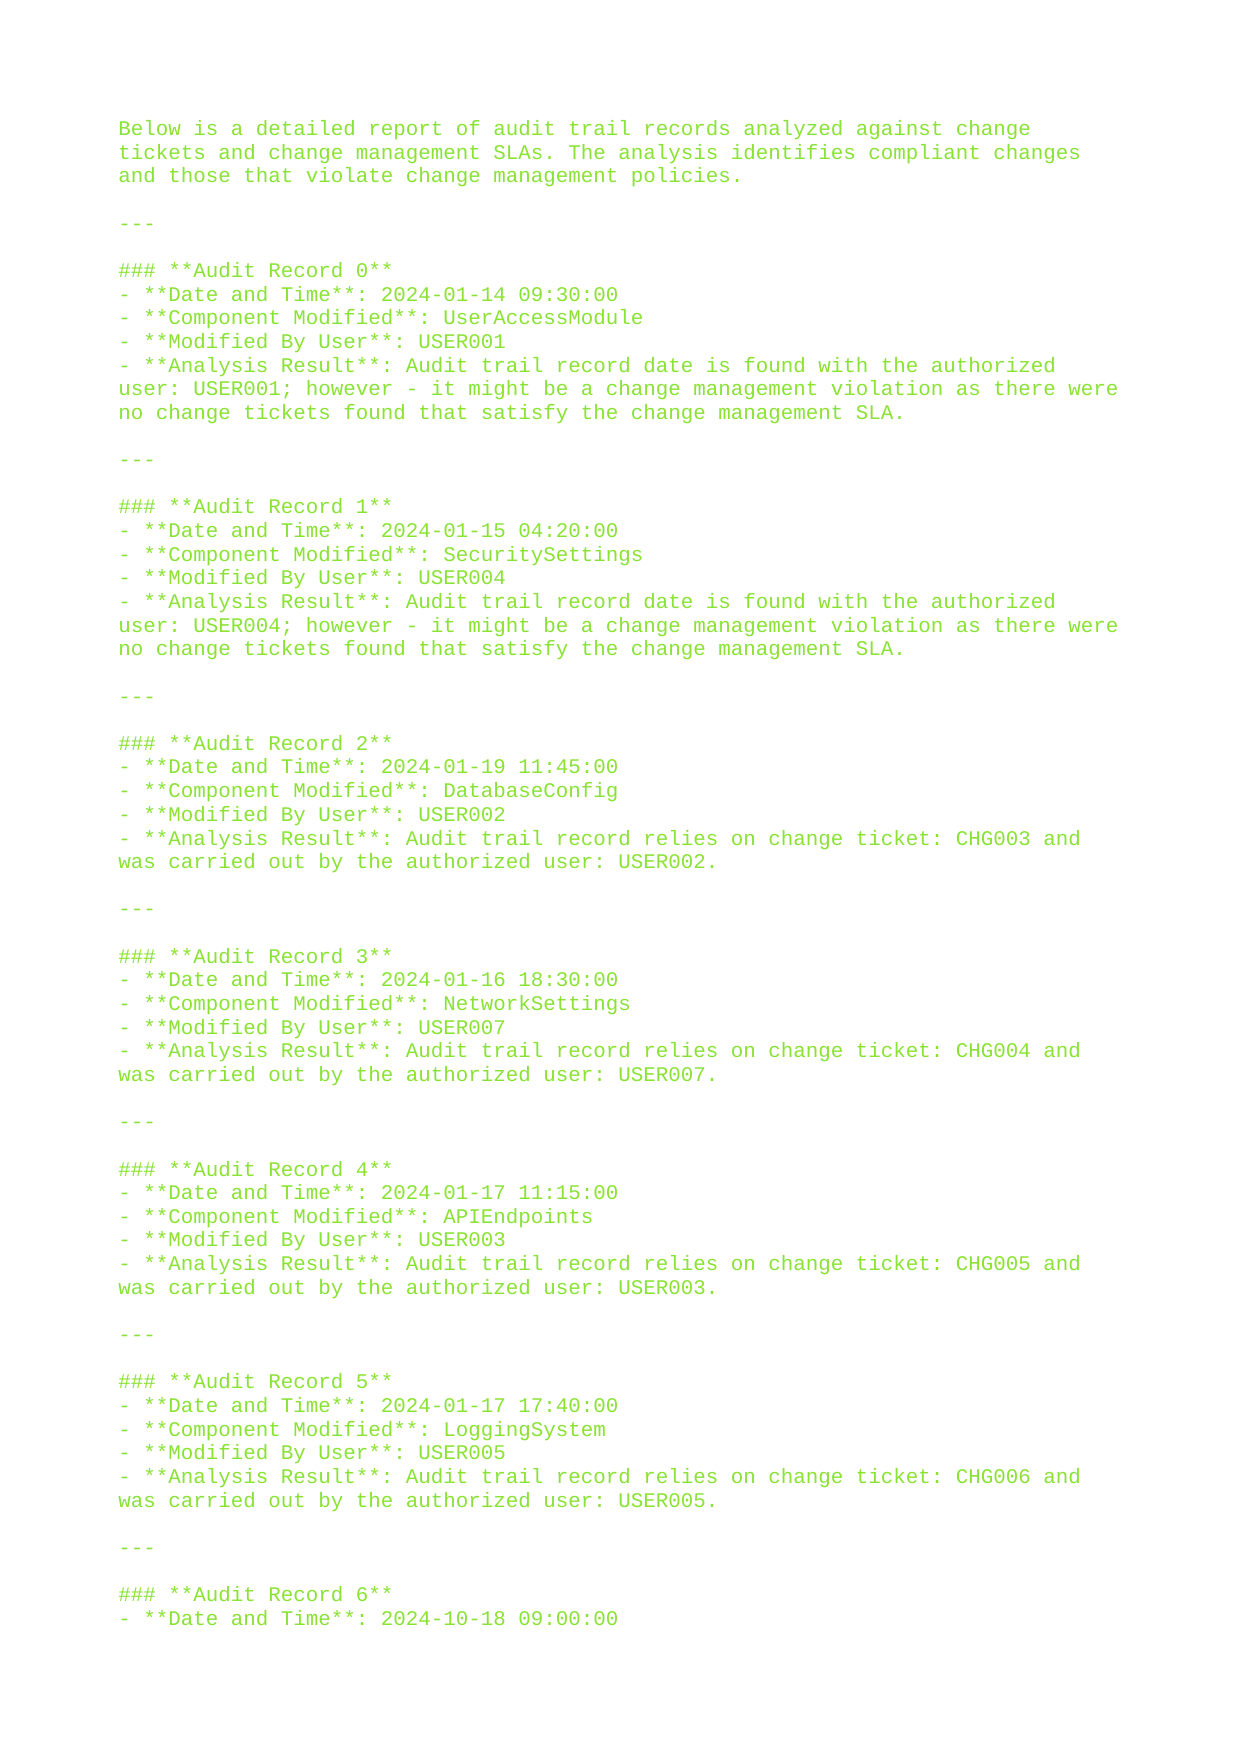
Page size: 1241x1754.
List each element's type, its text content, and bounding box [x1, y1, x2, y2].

text - **Date and Time**: 2024-10-18 09:00:00 [118, 1608, 1122, 1631]
text - **Date and Time**: 2024-01-14 09:30:00 [118, 284, 1122, 307]
text - **Date and Time**: 2024-01-15 04:20:00 [118, 520, 1122, 544]
text - **Component Modified**: NetworkSettings [118, 993, 1122, 1017]
text --- [118, 898, 1122, 922]
text ### **Audit Record 4** [118, 1158, 1122, 1182]
text ### **Audit Record 2** [118, 733, 1122, 757]
text - **Analysis Result**: Audit trail record relies on change ticket: CHG006 and was carried out by the authorized user: USER005. [118, 1466, 1122, 1513]
text - **Modified By User**: USER002 [118, 804, 1122, 827]
text - **Component Modified**: DatabaseConfig [118, 780, 1122, 804]
text - **Date and Time**: 2024-01-17 11:15:00 [118, 1182, 1122, 1206]
text Below is a detailed report of audit trail records analyzed against change tickets and change management SLAs. The analysis identifies compliant changes and those that violate change management policies. [118, 118, 1122, 189]
text - **Modified By User**: USER007 [118, 1017, 1122, 1040]
text --- [118, 1324, 1122, 1348]
text - **Analysis Result**: Audit trail record date is found with the authorized user: USER004; however - it might be a change management violation as there were no change tickets found that satisfy the change management SLA. [118, 591, 1122, 662]
text - **Date and Time**: 2024-01-19 11:45:00 [118, 757, 1122, 780]
text - **Modified By User**: USER004 [118, 567, 1122, 591]
text - **Component Modified**: LoggingSystem [118, 1419, 1122, 1442]
text - **Date and Time**: 2024-01-16 18:30:00 [118, 969, 1122, 993]
text ### **Audit Record 6** [118, 1584, 1122, 1608]
text - **Modified By User**: USER001 [118, 331, 1122, 354]
text ### **Audit Record 0** [118, 260, 1122, 284]
text - **Component Modified**: APIEndpoints [118, 1206, 1122, 1229]
text --- [118, 1537, 1122, 1561]
text - **Analysis Result**: Audit trail record relies on change ticket: CHG003 and was carried out by the authorized user: USER002. [118, 827, 1122, 875]
text - **Modified By User**: USER005 [118, 1442, 1122, 1466]
text --- [118, 1111, 1122, 1135]
text ### **Audit Record 1** [118, 496, 1122, 520]
text - **Component Modified**: SecuritySettings [118, 544, 1122, 567]
text --- [118, 213, 1122, 236]
text ### **Audit Record 3** [118, 946, 1122, 969]
text - **Analysis Result**: Audit trail record date is found with the authorized user: USER001; however - it might be a change management violation as there were no change tickets found that satisfy the change management SLA. [118, 354, 1122, 426]
text - **Modified By User**: USER003 [118, 1229, 1122, 1253]
text - **Analysis Result**: Audit trail record relies on change ticket: CHG004 and was carried out by the authorized user: USER007. [118, 1040, 1122, 1088]
text --- [118, 449, 1122, 473]
text - **Date and Time**: 2024-01-17 17:40:00 [118, 1395, 1122, 1419]
text - **Analysis Result**: Audit trail record relies on change ticket: CHG005 and was carried out by the authorized user: USER003. [118, 1253, 1122, 1300]
text --- [118, 686, 1122, 709]
text - **Component Modified**: UserAccessModule [118, 307, 1122, 331]
text ### **Audit Record 5** [118, 1371, 1122, 1395]
